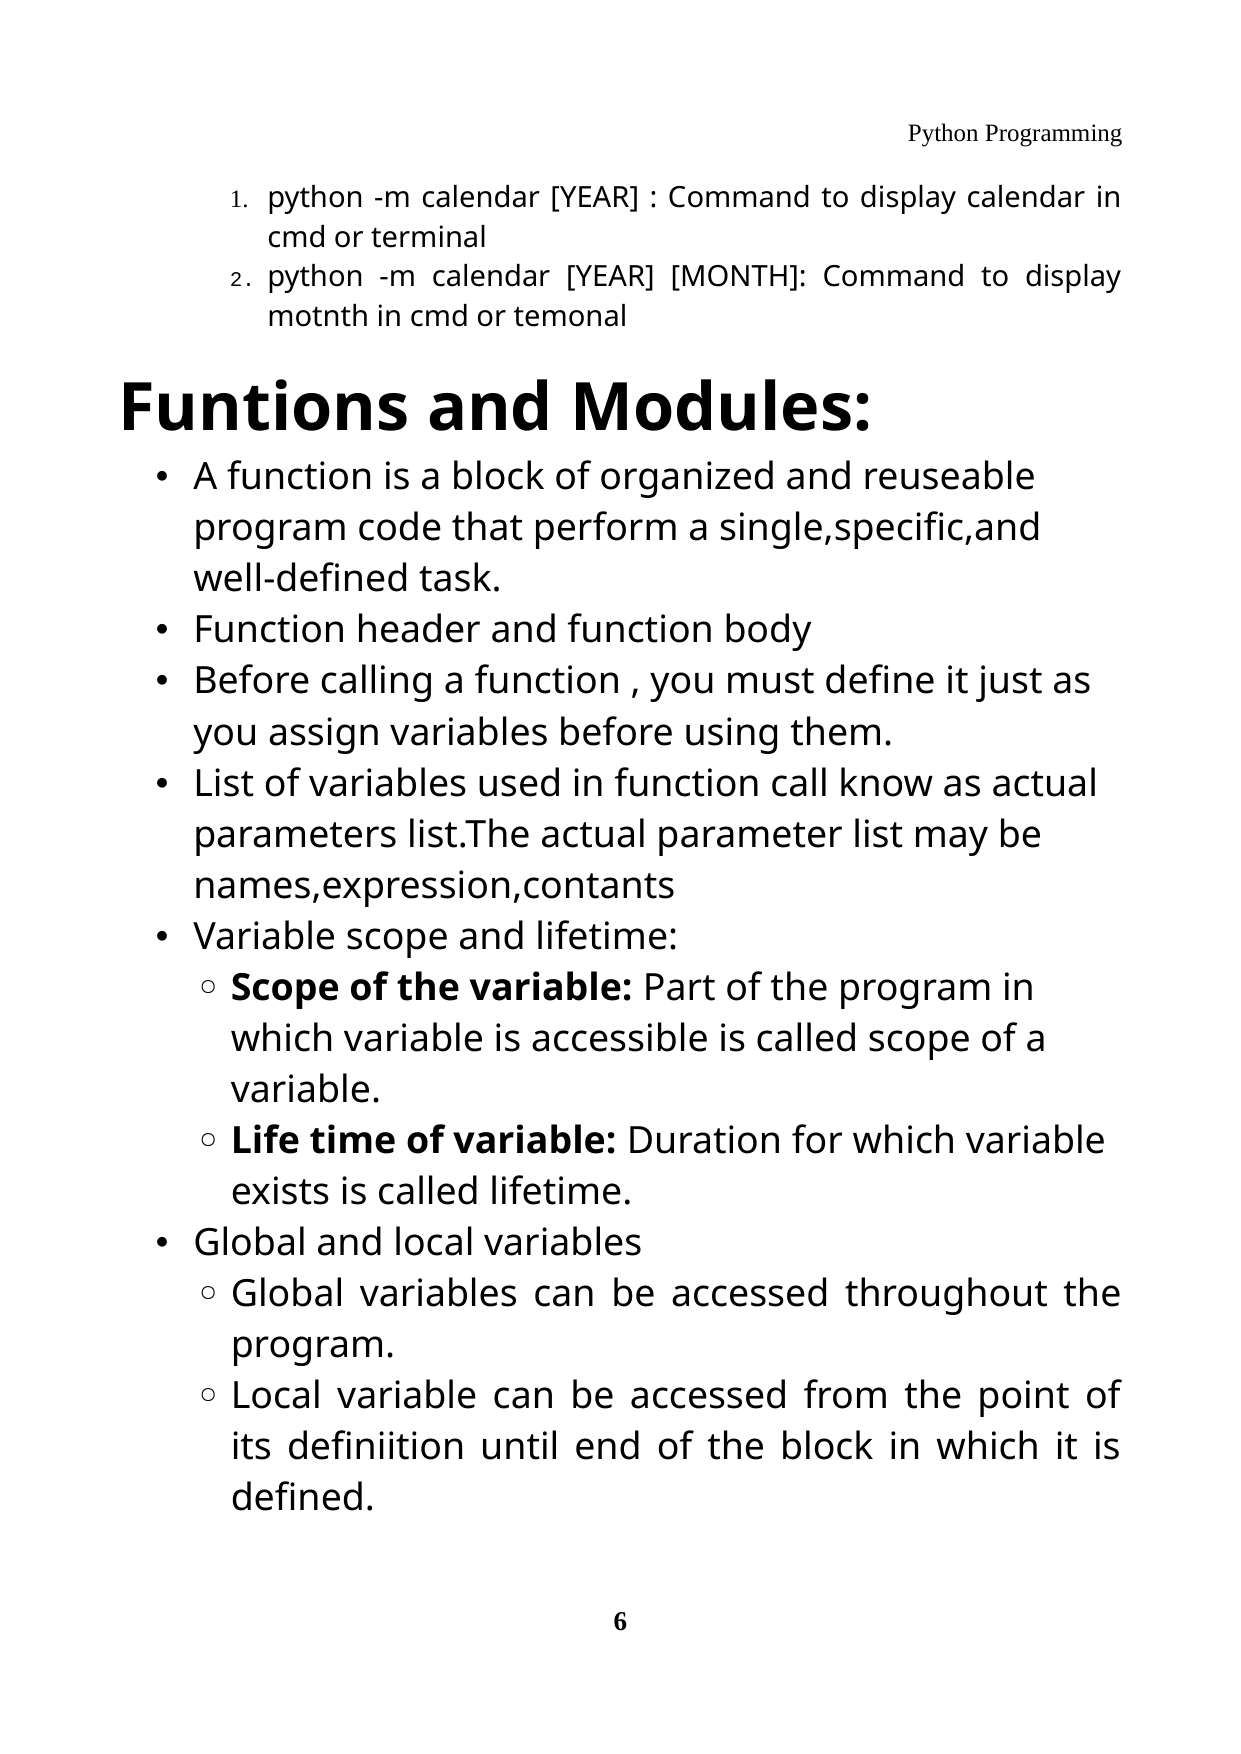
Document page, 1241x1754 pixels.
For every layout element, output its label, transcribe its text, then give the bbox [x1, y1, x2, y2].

list Global variables can be accessed throughout the program. [193, 1266, 1122, 1368]
list Before calling a function , you must define it just as you assign variables before using them. [156, 654, 1122, 756]
list List of variables used in function call know as actual parameters list.The actual parameter list may be names,expression,contants [156, 756, 1122, 909]
list A function is a block of organized and reuseable program code that perform a single,specific,and well-defined task. [156, 449, 1122, 603]
list Global and local variables [156, 1215, 1122, 1266]
list python -m calendar [YEAR] [MONTH]: Command to display motnth in cmd or temonal [229, 256, 1122, 335]
list Local variable can be accessed from the point of its definiition until end of the block in which it is defined. [193, 1368, 1122, 1521]
list Life time of variable: Duration for which variable exists is called lifetime. [193, 1113, 1122, 1215]
text Funtions and Modules: [118, 359, 1122, 449]
list Variable scope and lifetime: [156, 909, 1122, 960]
list Function header and function body [156, 603, 1122, 654]
list Scope of the variable: Part of the program in which variable is accessible is called scope of a variable. [193, 960, 1122, 1113]
list python -m calendar [YEAR] : Command to display calendar in cmd or terminal [229, 176, 1122, 256]
